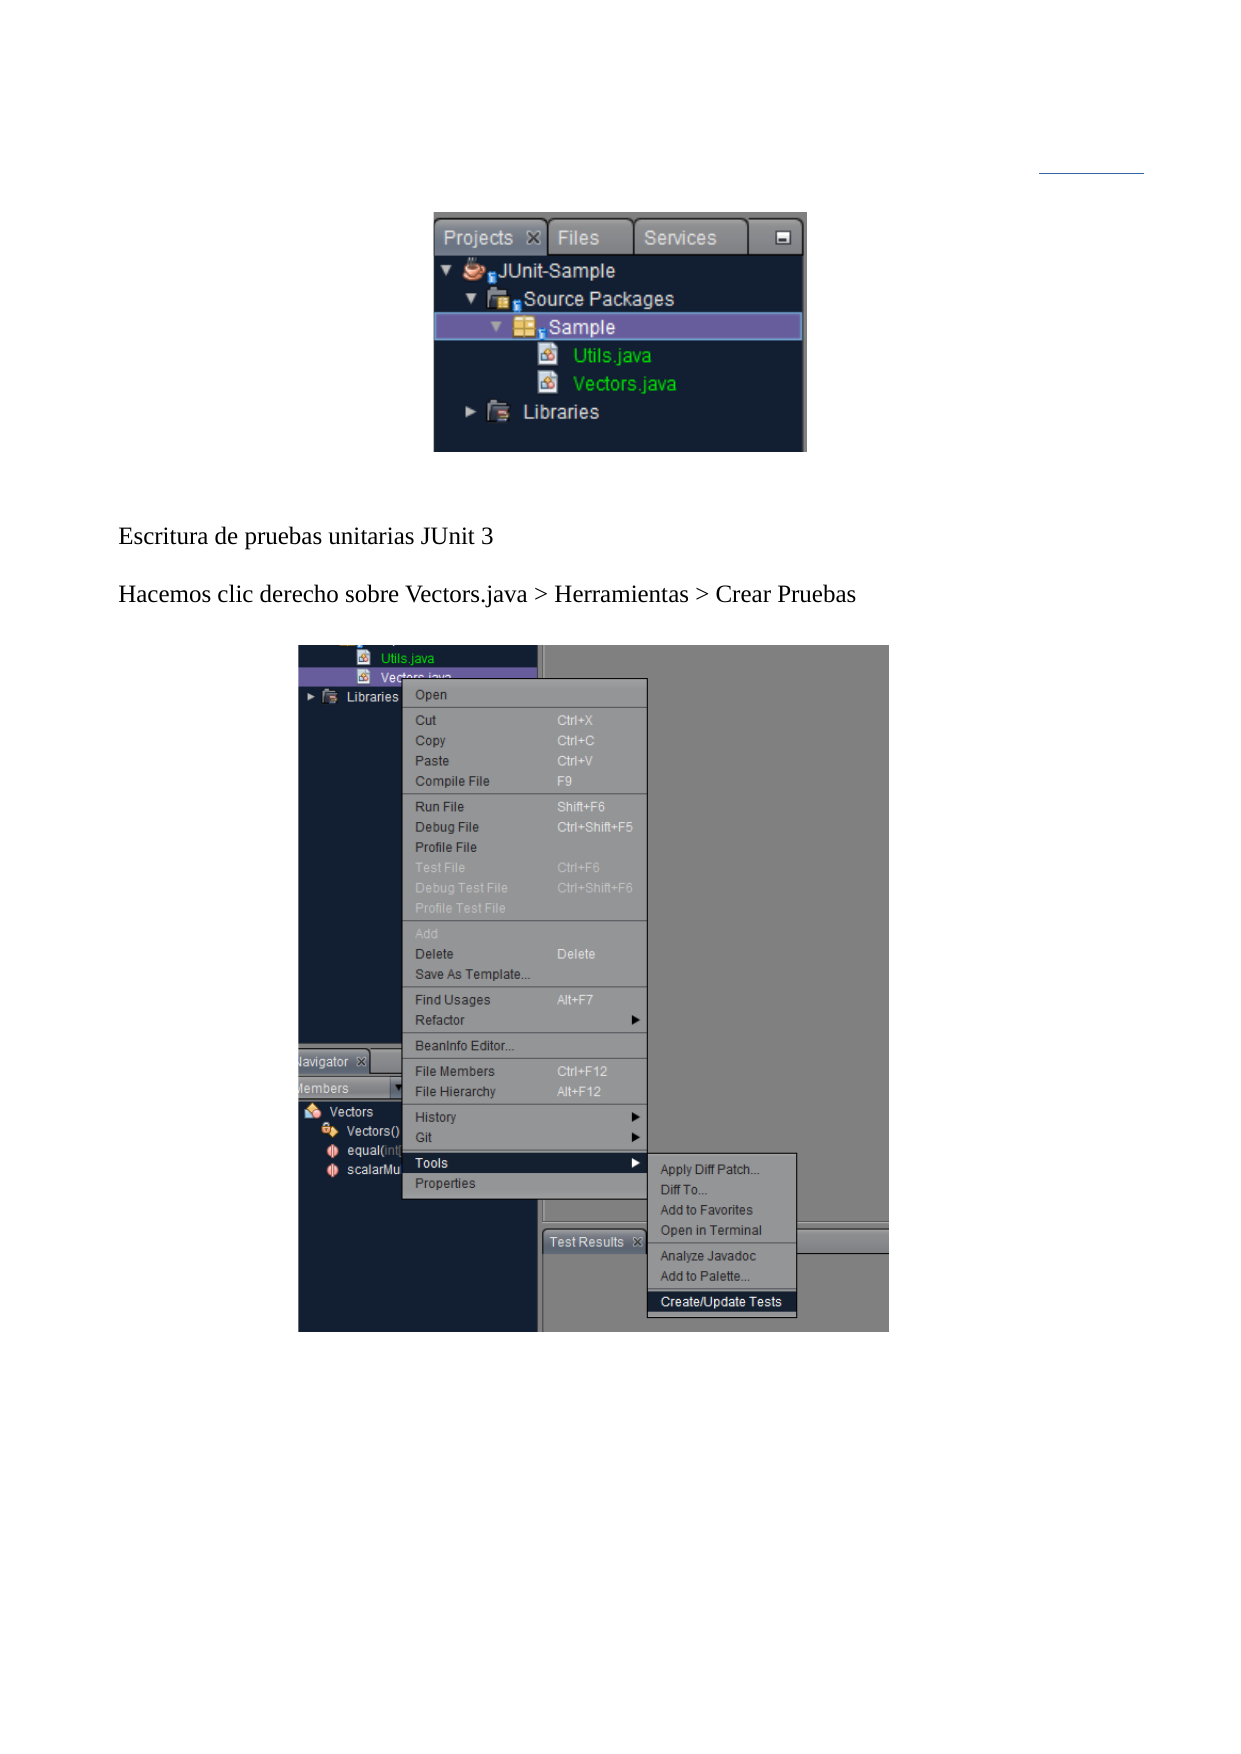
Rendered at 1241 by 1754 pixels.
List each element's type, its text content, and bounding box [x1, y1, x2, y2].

picture [433, 212, 807, 452]
text Escritura de pruebas unitarias JUnit 3 [118, 521, 1122, 550]
picture [298, 645, 889, 1332]
text Hacemos clic derecho sobre Vectors.java > Herramientas > Crear Pruebas [118, 579, 1122, 608]
